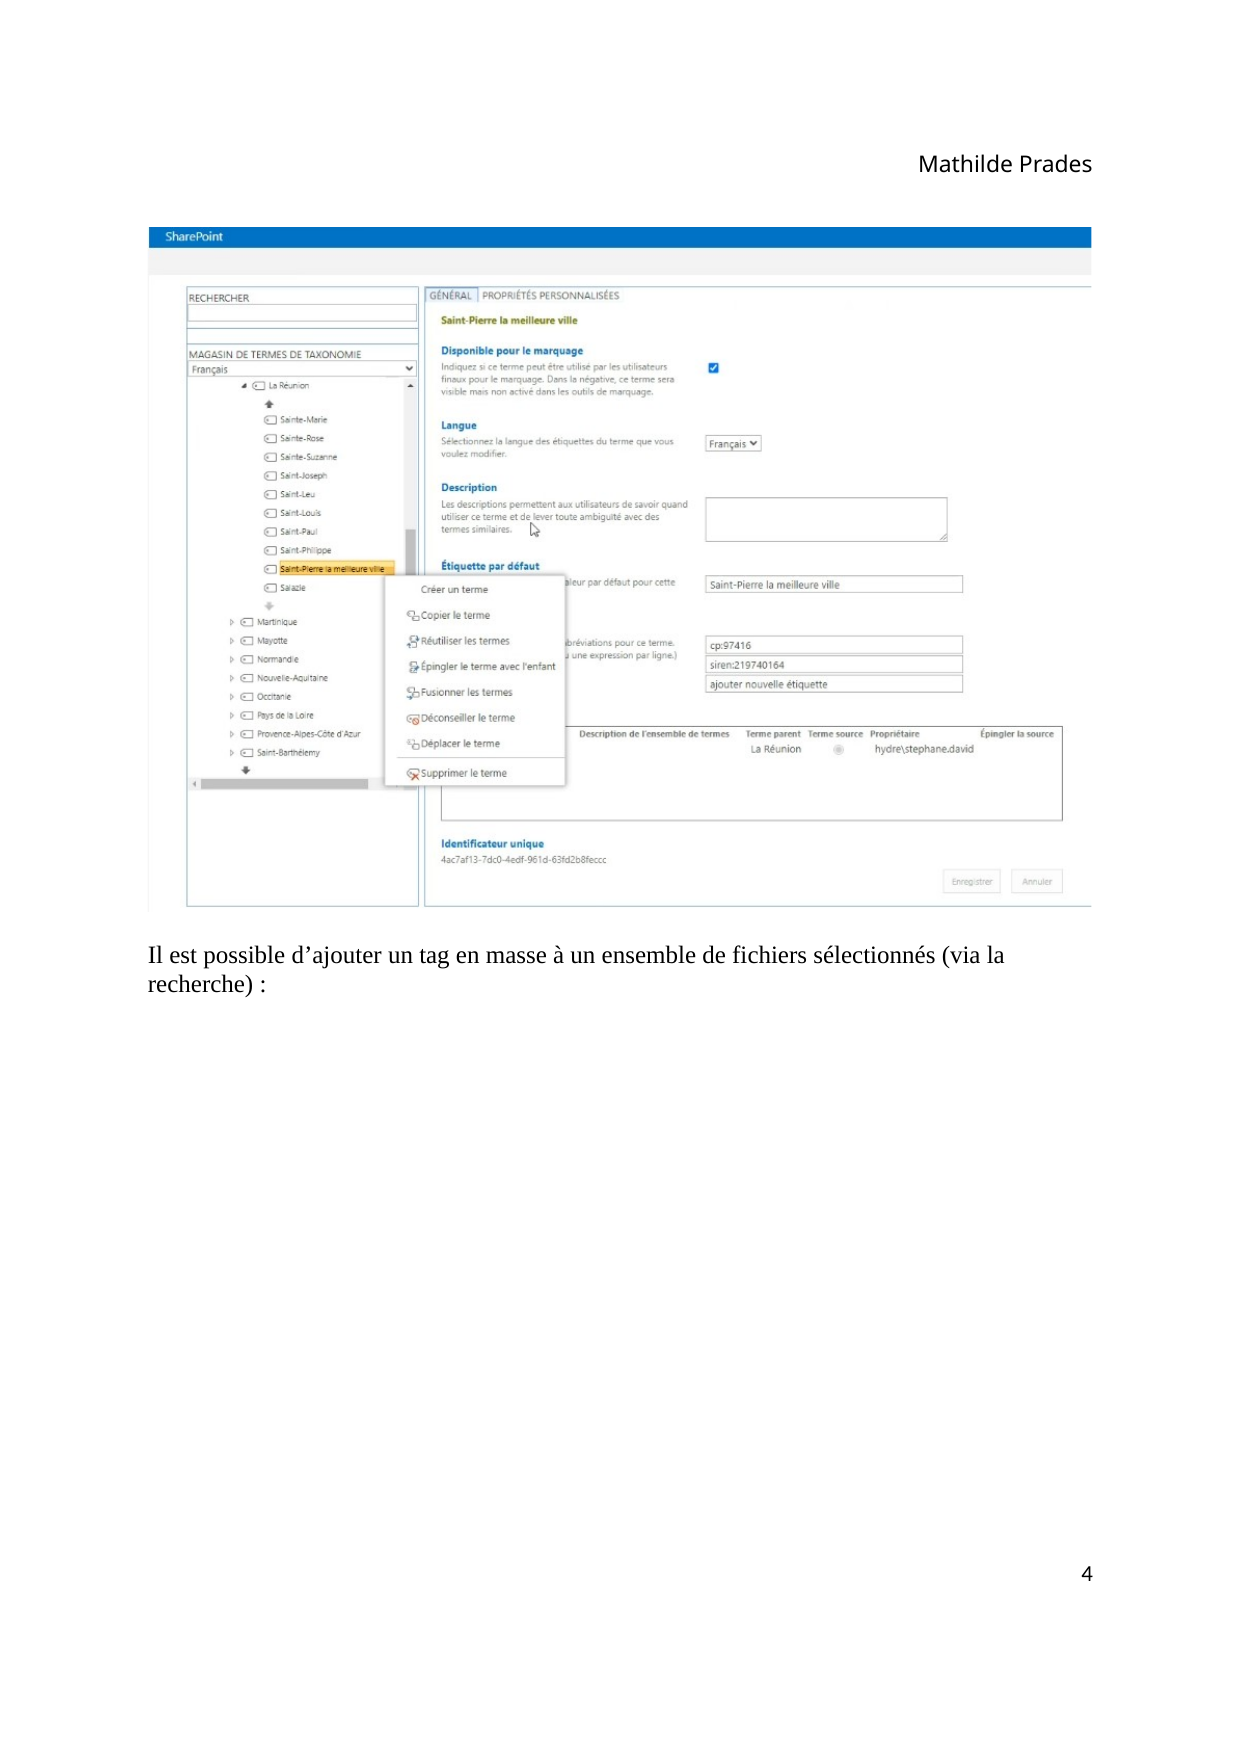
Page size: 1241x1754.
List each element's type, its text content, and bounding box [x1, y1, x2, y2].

text Il est possible d’ajouter un tag en masse à un ensemble de fichiers sélectionnés (via la recherche) : [148, 941, 1093, 998]
picture [147, 227, 1092, 912]
